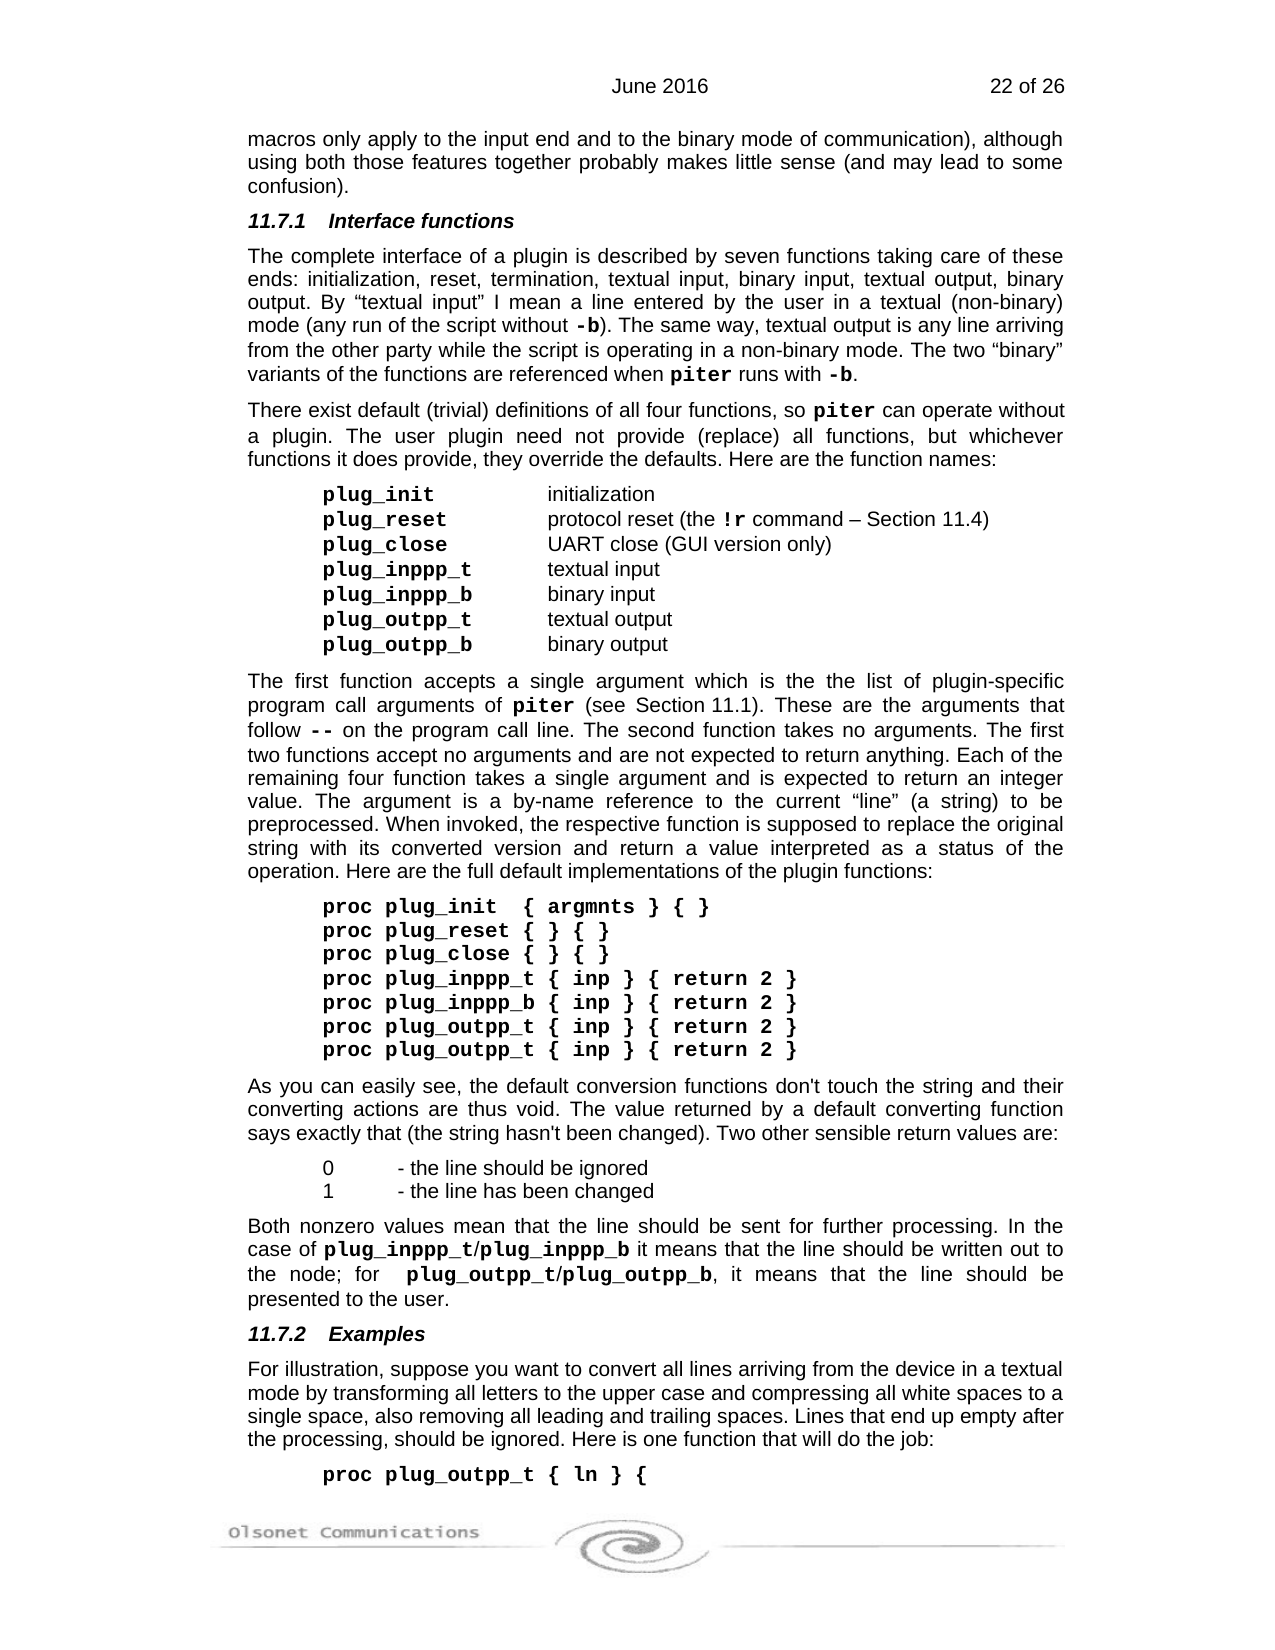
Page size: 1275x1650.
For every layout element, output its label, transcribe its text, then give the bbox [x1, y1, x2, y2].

text proc plug_inppp_t { inp } { return 2 } [247, 967, 1065, 992]
text plug_init initialization [247, 482, 1065, 507]
text macros only apply to the input end and to the binary mode of communication), although using both those features together probably makes little sense (and may lead to some confusion). [247, 128, 1065, 197]
text There exist default (trivial) definitions of all four functions, so piter can operate without a plugin. The user plugin need not provide (replace) all functions, but whichever functions it does provide, they override the defaults. Here are the function names: [247, 399, 1065, 471]
text proc plug_inppp_b { inp } { return 2 } [247, 992, 1065, 1016]
text 1 - the line has been changed [247, 1179, 1065, 1203]
text proc plug_outpp_t { ln } { [247, 1462, 1065, 1488]
text Both nonzero values mean that the line should be sent for further processing. In the case of plug_inppp_t/plug_inppp_b it means that the line should be written out to the node; for plug_outpp_t/plug_outpp_b, it means that the line should be presented to the user. [247, 1214, 1065, 1311]
text plug_inppp_b binary input [247, 583, 1065, 608]
text 0 - the line should be ignored [247, 1156, 1065, 1179]
subtitle Examples [248, 1323, 1065, 1346]
text plug_close UART close (GUI version only) [247, 533, 1065, 558]
text plug_outpp_b binary output [247, 633, 1065, 658]
text proc plug_init { argmnts } { } [247, 894, 1065, 919]
text For illustration, suppose you want to convert all lines arriving from the device in a textual mode by transforming all letters to the upper case and compressing all white spaces to a single space, also removing all leading and trailing spaces. Lines that end up empty after the processing, should be ignored. Here is one function that will do the job: [247, 1358, 1065, 1451]
text plug_outpp_t textual output [247, 608, 1065, 633]
text plug_reset protocol reset (the !r command – Section 11.4) [247, 507, 1065, 533]
text proc plug_reset { } { } [247, 919, 1065, 943]
text The first function accepts a single argument which is the the list of plugin-specific program call arguments of piter (see Section 11.1). These are the arguments that follow -- on the program call line. The second function takes no arguments. The first two functions accept no arguments and are not expected to return anything. Each of the remaining four function takes a single argument and is expected to return an integer value. The argument is a by-name reference to the current “line” (a string) to be preprocessed. When invoked, the respective function is supposed to replace the original string with its converted version and return a value interpreted as a status of the operation. Here are the full default implementations of the plugin functions: [247, 670, 1065, 883]
text As you can easily see, the default conversion functions don't touch the string and their converting actions are thus void. The value returned by a default converting function says exactly that (the string hasn't been changed). Two other sensible return values are: [247, 1075, 1065, 1144]
picture [210, 1504, 1065, 1596]
text proc plug_outpp_t { inp } { return 2 } [247, 1016, 1065, 1039]
text plug_inppp_t textual input [247, 558, 1065, 583]
text The complete interface of a plugin is described by seven functions taking care of these ends: initialization, reset, termination, textual input, binary input, textual output, binary output. By “textual input” I mean a line entered by the user in a textual (non-binary) mode (any run of the script without -b). The same way, textual output is any line arriving from the other party while the script is operating in a non-binary mode. The two “binary” variants of the functions are referenced when piter runs with -b. [247, 244, 1065, 387]
text proc plug_outpp_t { inp } { return 2 } [247, 1039, 1065, 1063]
text proc plug_close { } { } [247, 943, 1065, 967]
subtitle Interface functions [248, 209, 1065, 232]
